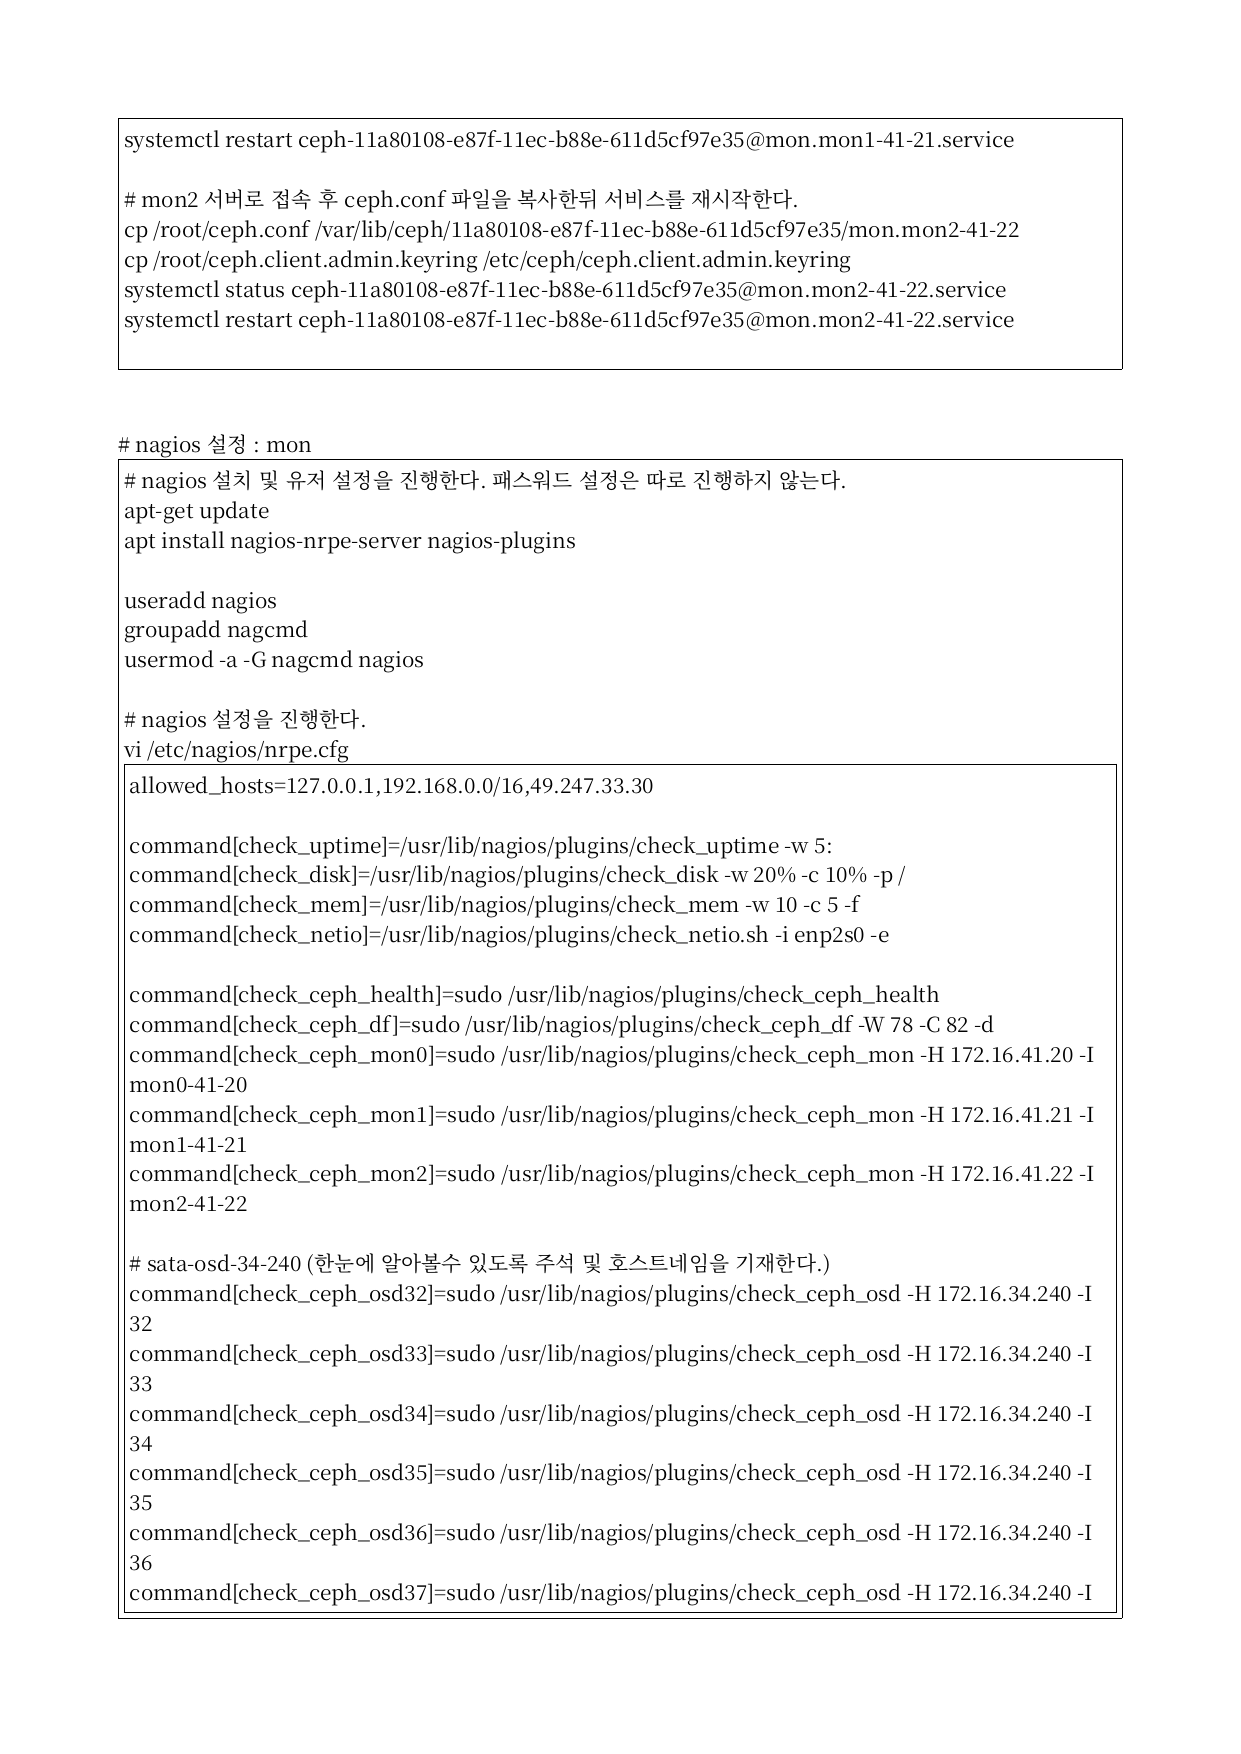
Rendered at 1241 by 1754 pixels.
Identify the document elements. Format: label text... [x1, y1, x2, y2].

table_header # nagios 설치 및 유저 설정을 진행한다. 패스워드 설정은 따로 진행하지 않는다. apt-get update apt install nagios-nrpe-server nagios-plugins useradd nagios groupadd nagcmd usermod -a -G nagcmd nagios # nagios 설정을 진행한다. vi /etc/nagios/nrpe.cfg [119, 460, 1122, 1618]
text # nagios 설정 : mon [118, 429, 1122, 459]
table_header allowed_hosts=127.0.0.1,192.168.0.0/16,49.247.33.30 command[check_uptime]=/usr/lib/nagios/plugins/check_uptime -w 5: command[check_disk]=/usr/lib/nagios/plugins/check_disk -w 20% -c 10% -p / command[check_mem]=/usr/lib/nagios/plugins/check_mem -w 10 -c 5 -f command[check_netio]=/usr/lib/nagios/plugins/check_netio.sh -i enp2s0 -e command[check_ceph_health]=sudo /usr/lib/nagios/plugins/check_ceph_health command[check_ceph_df]=sudo /usr/lib/nagios/plugins/check_ceph_df -W 78 -C 82 -d command[check_ceph_mon0]=sudo /usr/lib/nagios/plugins/check_ceph_mon -H 172.16.41.20 -I mon0-41-20 command[check_ceph_mon1]=sudo /usr/lib/nagios/plugins/check_ceph_mon -H 172.16.41.21 -I mon1-41-21 command[check_ceph_mon2]=sudo /usr/lib/nagios/plugins/check_ceph_mon -H 172.16.41.22 -I mon2-41-22 # sata-osd-34-240 (한눈에 알아볼수 있도록 주석 및 호스트네임을 기재한다.) command[check_ceph_osd32]=sudo /usr/lib/nagios/plugins/check_ceph_osd -H 172.16.34.240 -I 32 command[check_ceph_osd33]=sudo /usr/lib/nagios/plugins/check_ceph_osd -H 172.16.34.240 -I 33 command[check_ceph_osd34]=sudo /usr/lib/nagios/plugins/check_ceph_osd -H 172.16.34.240 -I 34 command[check_ceph_osd35]=sudo /usr/lib/nagios/plugins/check_ceph_osd -H 172.16.34.240 -I 35 command[check_ceph_osd36]=sudo /usr/lib/nagios/plugins/check_ceph_osd -H 172.16.34.240 -I 36 command[check_ceph_osd37]=sudo /usr/lib/nagios/plugins/check_ceph_osd -H 172.16.34.240 -I [125, 765, 1116, 1612]
table_header systemctl restart ceph-11a80108-e87f-11ec-b88e-611d5cf97e35@mon.mon1-41-21.service # mon2 서버로 접속 후 ceph.conf 파일을 복사한뒤 서비스를 재시작한다. cp /root/ceph.conf /var/lib/ceph/11a80108-e87f-11ec-b88e-611d5cf97e35/mon.mon2-41-22 cp /root/ceph.client.admin.keyring /etc/ceph/ceph.client.admin.keyring systemctl status ceph-11a80108-e87f-11ec-b88e-611d5cf97e35@mon.mon2-41-22.service systemctl restart ceph-11a80108-e87f-11ec-b88e-611d5cf97e35@mon.mon2-41-22.service [119, 119, 1122, 369]
